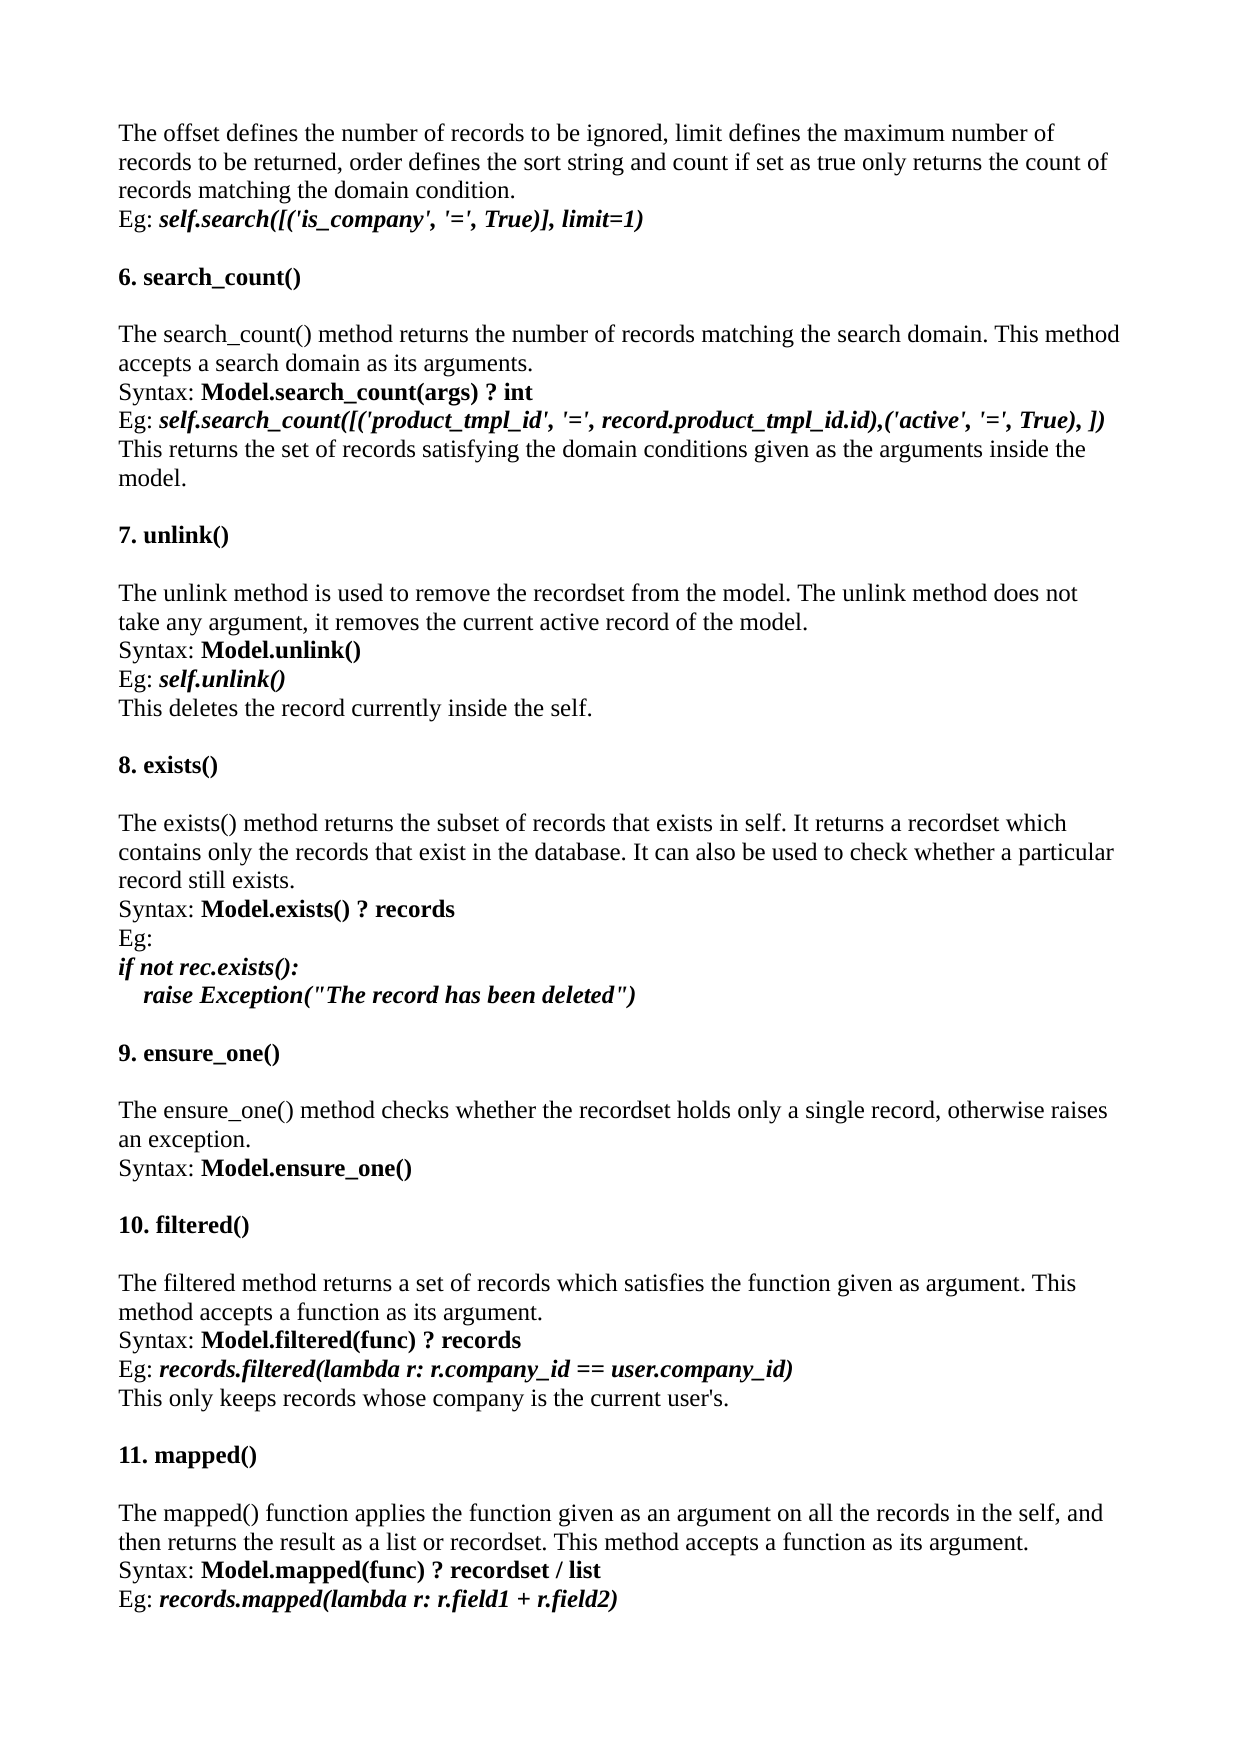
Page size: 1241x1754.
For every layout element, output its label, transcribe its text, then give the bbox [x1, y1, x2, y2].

text Syntax: Model.exists() ? records [118, 894, 1122, 923]
text 11. mapped() [118, 1441, 1122, 1469]
text raise Exception("The record has been deleted") [118, 981, 1122, 1009]
text This only keeps records whose company is the current user's. [118, 1383, 1122, 1412]
text Eg: [118, 923, 1122, 952]
text The search_count() method returns the number of records matching the search domain. This method accepts a search domain as its arguments. [118, 319, 1122, 377]
text 10. filtered() [118, 1211, 1122, 1239]
text The filtered method returns a set of records which satisfies the function given as argument. This method accepts a function as its argument. [118, 1268, 1122, 1326]
text This deletes the record currently inside the self. [118, 693, 1122, 722]
text The unlink method is used to remove the recordset from the model. The unlink method does not take any argument, it removes the current active record of the model. [118, 578, 1122, 636]
text Eg: records.mapped(lambda r: r.field1 + r.field2) [118, 1584, 1122, 1613]
text This returns the set of records satisfying the domain conditions given as the arguments inside the model. [118, 434, 1122, 492]
text Eg: records.filtered(lambda r: r.company_id == user.company_id) [118, 1354, 1122, 1383]
text Eg: self.search([('is_company', '=', True)], limit=1) [118, 204, 1122, 233]
text 9. ensure_one() [118, 1038, 1122, 1067]
text The exists() method returns the subset of records that exists in self. It returns a recordset which contains only the records that exist in the database. It can also be used to check whether a particular record still exists. [118, 808, 1122, 894]
text Eg: self.search_count([('product_tmpl_id', '=', record.product_tmpl_id.id),('active', '=', True), ]) [118, 406, 1122, 434]
text Syntax: Model.search_count(args) ? int [118, 377, 1122, 406]
text 7. unlink() [118, 521, 1122, 549]
text Eg: self.unlink() [118, 664, 1122, 693]
text 6. search_count() [118, 262, 1122, 291]
text if not rec.exists(): [118, 952, 1122, 981]
text Syntax: Model.filtered(func) ? records [118, 1326, 1122, 1354]
text Syntax: Model.unlink() [118, 636, 1122, 664]
text 8. exists() [118, 751, 1122, 779]
text The mapped() function applies the function given as an argument on all the records in the self, and then returns the result as a list or recordset. This method accepts a function as its argument. [118, 1498, 1122, 1556]
text The offset defines the number of records to be ignored, limit defines the maximum number of records to be returned, order defines the sort string and count if set as true only returns the count of records matching the domain condition. [118, 118, 1122, 204]
text Syntax: Model.mapped(func) ? recordset / list [118, 1556, 1122, 1584]
text Syntax: Model.ensure_one() [118, 1153, 1122, 1182]
text The ensure_one() method checks whether the recordset holds only a single record, otherwise raises an exception. [118, 1096, 1122, 1153]
